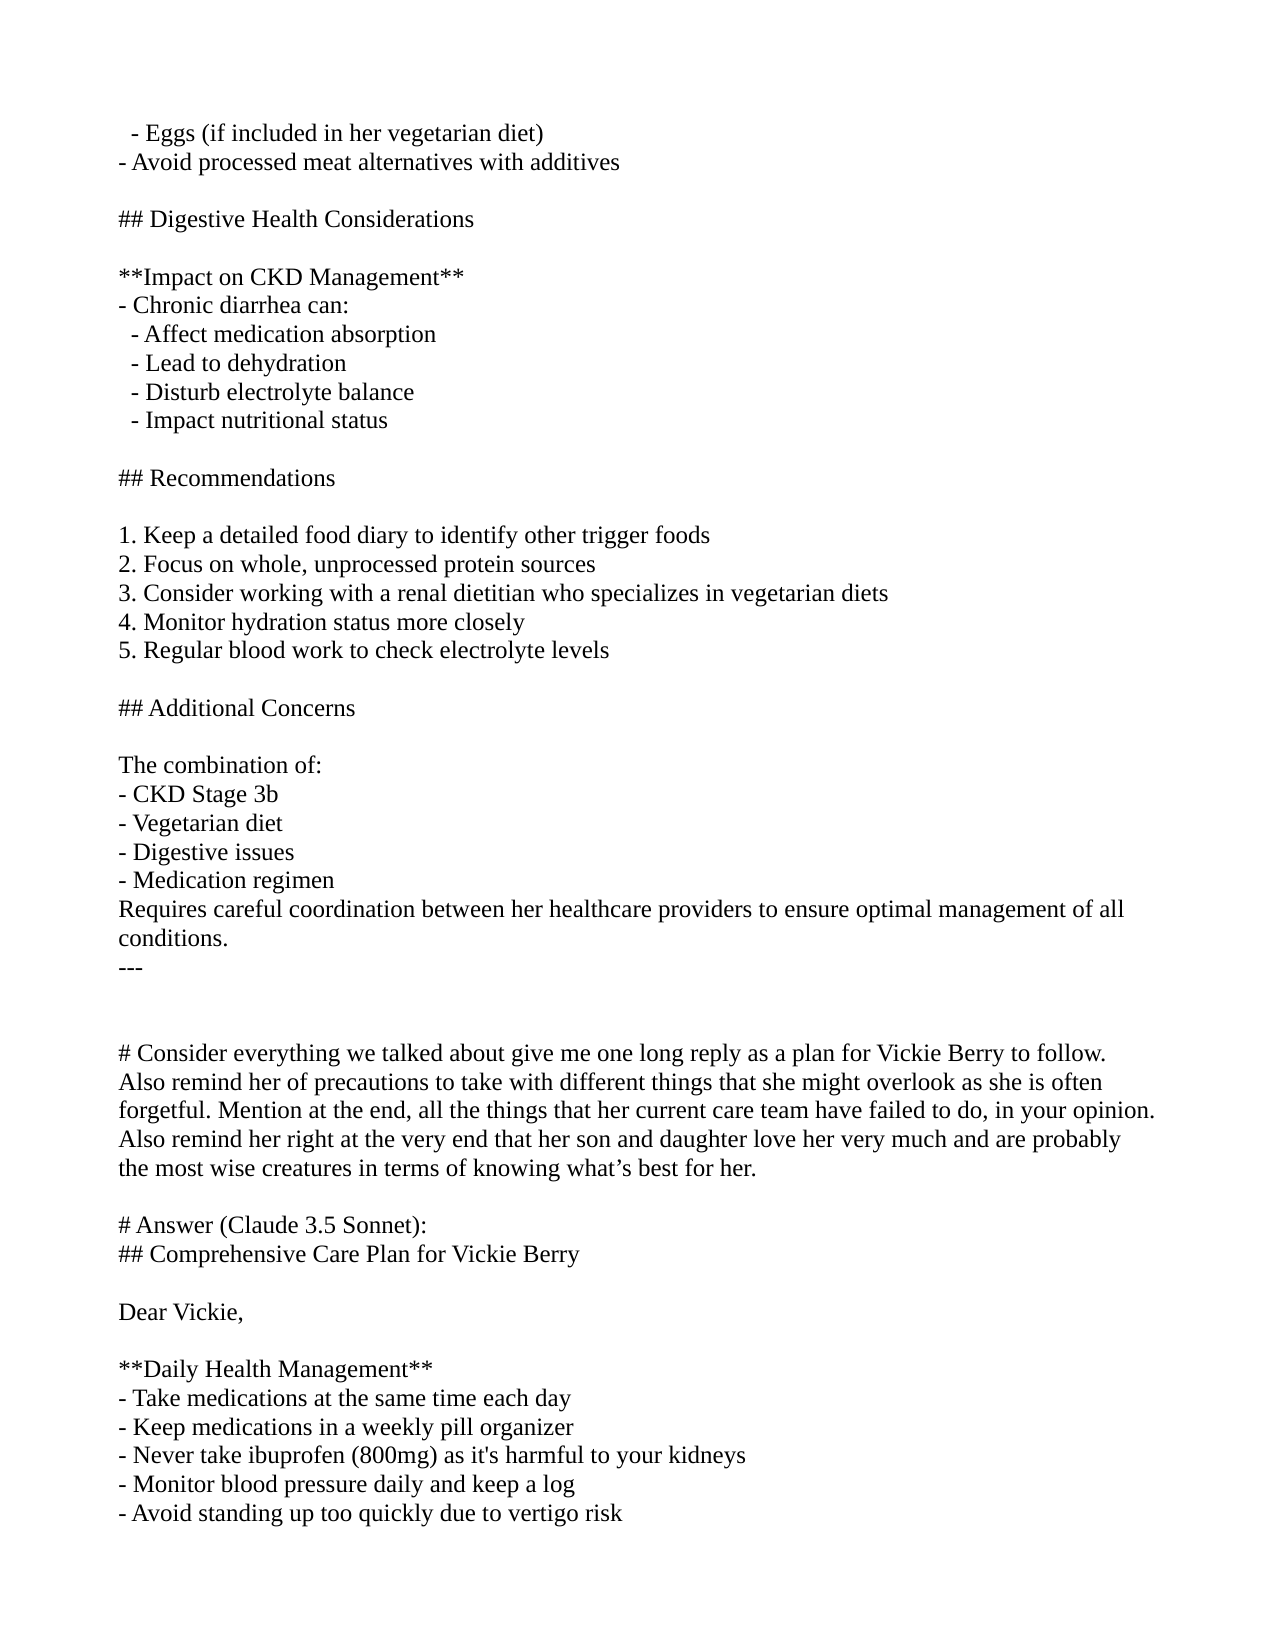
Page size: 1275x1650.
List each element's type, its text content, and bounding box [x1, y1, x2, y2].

text - Impact nutritional status [118, 406, 1157, 434]
text - Keep medications in a weekly pill organizer [118, 1412, 1157, 1441]
text - Take medications at the same time each day [118, 1383, 1157, 1412]
text ## Comprehensive Care Plan for Vickie Berry [118, 1239, 1157, 1268]
text - CKD Stage 3b [118, 779, 1157, 808]
text - Lead to dehydration [118, 348, 1157, 377]
text **Daily Health Management** [118, 1354, 1157, 1383]
text Requires careful coordination between her healthcare providers to ensure optimal management of all conditions. [118, 894, 1157, 952]
text **Impact on CKD Management** [118, 262, 1157, 291]
text 4. Monitor hydration status more closely [118, 607, 1157, 636]
text ## Recommendations [118, 463, 1157, 492]
text - Affect medication absorption [118, 319, 1157, 348]
text --- [118, 952, 1157, 981]
text - Eggs (if included in her vegetarian diet) [118, 118, 1157, 147]
text Dear Vickie, [118, 1297, 1157, 1326]
text - Monitor blood pressure daily and keep a log [118, 1469, 1157, 1498]
text - Chronic diarrhea can: [118, 291, 1157, 319]
text - Disturb electrolyte balance [118, 377, 1157, 406]
text # Consider everything we talked about give me one long reply as a plan for Vickie Berry to follow. Also remind her of precautions to take with different things that she might overlook as she is often forgetful. Mention at the end, all the things that her current care team have failed to do, in your opinion. Also remind her right at the very end that her son and daughter love her very much and are probably the most wise creatures in terms of knowing what’s best for her. [118, 1038, 1157, 1182]
text 2. Focus on whole, unprocessed protein sources [118, 549, 1157, 578]
text 5. Regular blood work to check electrolyte levels [118, 636, 1157, 664]
text 3. Consider working with a renal dietitian who specializes in vegetarian diets [118, 578, 1157, 607]
text 1. Keep a detailed food diary to identify other trigger foods [118, 521, 1157, 549]
text The combination of: [118, 751, 1157, 779]
text ## Digestive Health Considerations [118, 204, 1157, 233]
text - Avoid processed meat alternatives with additives [118, 147, 1157, 176]
text - Avoid standing up too quickly due to vertigo risk [118, 1498, 1157, 1527]
text - Medication regimen [118, 866, 1157, 894]
text # Answer (Claude 3.5 Sonnet): [118, 1211, 1157, 1239]
text - Digestive issues [118, 837, 1157, 866]
text - Never take ibuprofen (800mg) as it's harmful to your kidneys [118, 1441, 1157, 1469]
text - Vegetarian diet [118, 808, 1157, 837]
text ## Additional Concerns [118, 693, 1157, 722]
